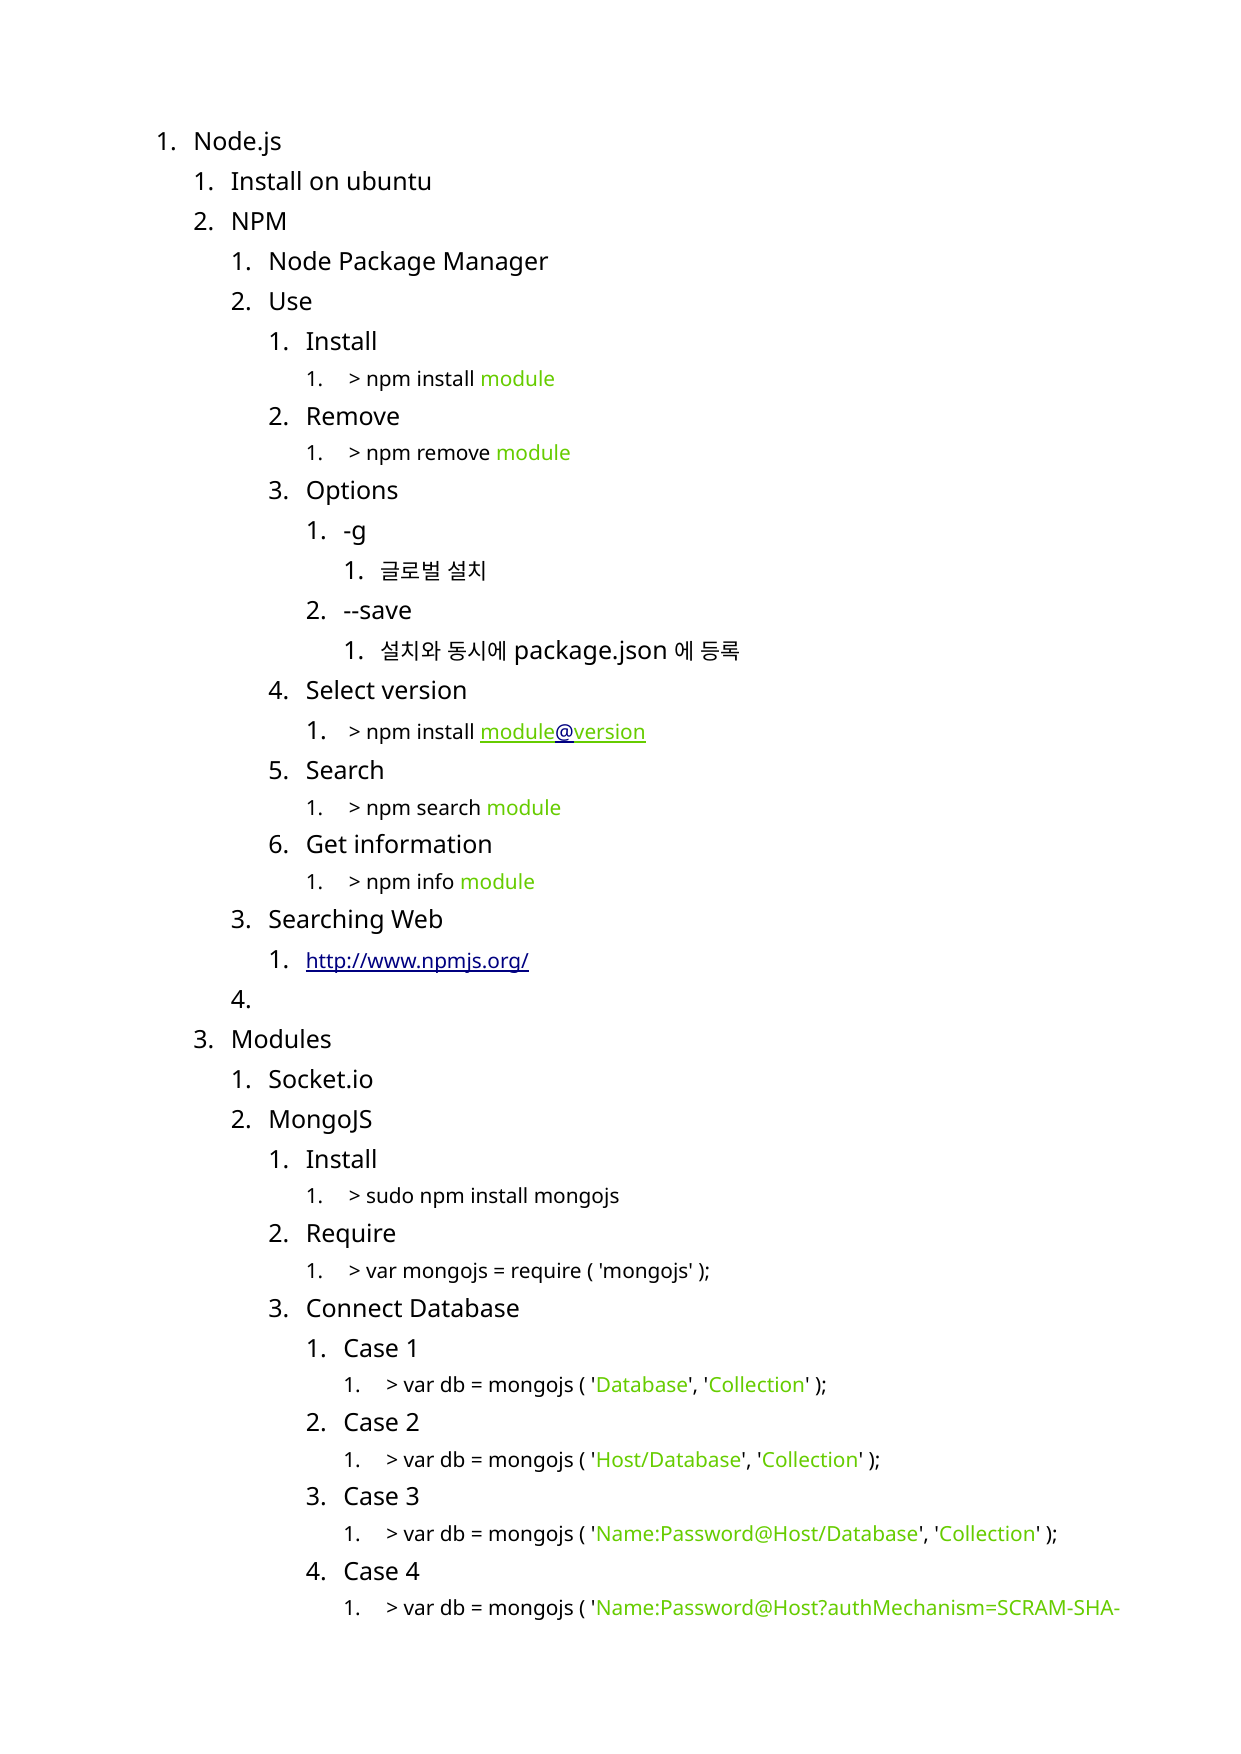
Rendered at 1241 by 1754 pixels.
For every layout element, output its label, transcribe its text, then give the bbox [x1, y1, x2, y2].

list Case 4 [306, 1553, 1122, 1587]
list > var mongojs = require ( 'mongojs' ); [306, 1256, 1122, 1284]
list 글로벌 설치 [343, 553, 1122, 587]
list http://www.npmjs.org/ [268, 942, 1122, 976]
list Require [268, 1216, 1122, 1250]
list Remove [268, 398, 1122, 432]
list Select version [268, 673, 1122, 707]
list 설치와 동시에 package.json 에 등록 [343, 633, 1122, 667]
list Case 3 [306, 1479, 1122, 1513]
list Case 2 [306, 1405, 1122, 1439]
list --save [306, 593, 1122, 627]
list > npm install module [306, 364, 1122, 392]
list Get information [268, 827, 1122, 861]
list Connect Database [268, 1290, 1122, 1324]
list Install [268, 324, 1122, 358]
list Search [268, 753, 1122, 787]
list > npm info module [306, 867, 1122, 896]
list > npm search module [306, 793, 1122, 821]
list > var db = mongojs ( 'Host/Database', 'Collection' ); [343, 1445, 1122, 1473]
list Socket.io [231, 1062, 1122, 1096]
list -g [306, 513, 1122, 547]
list > var db = mongojs ( 'Name:Password@Host?authMechanism=SCRAM-SHA- [343, 1593, 1122, 1622]
list Case 1 [306, 1330, 1122, 1364]
list MongoJS [231, 1102, 1122, 1136]
list Install [268, 1142, 1122, 1176]
list Node Package Manager [231, 244, 1122, 278]
list > var db = mongojs ( 'Database', 'Collection' ); [343, 1370, 1122, 1399]
list > npm remove module [306, 438, 1122, 467]
list > sudo npm install mongojs [306, 1182, 1122, 1210]
list Modules [193, 1022, 1122, 1056]
list > npm install module@version [306, 713, 1122, 747]
list Searching Web [231, 902, 1122, 936]
list NPM [193, 204, 1122, 238]
list Use [231, 284, 1122, 318]
list Options [268, 473, 1122, 507]
list Install on ubuntu [193, 164, 1122, 198]
list > var db = mongojs ( 'Name:Password@Host/Database', 'Collection' ); [343, 1519, 1122, 1547]
list Node.js [156, 124, 1122, 158]
